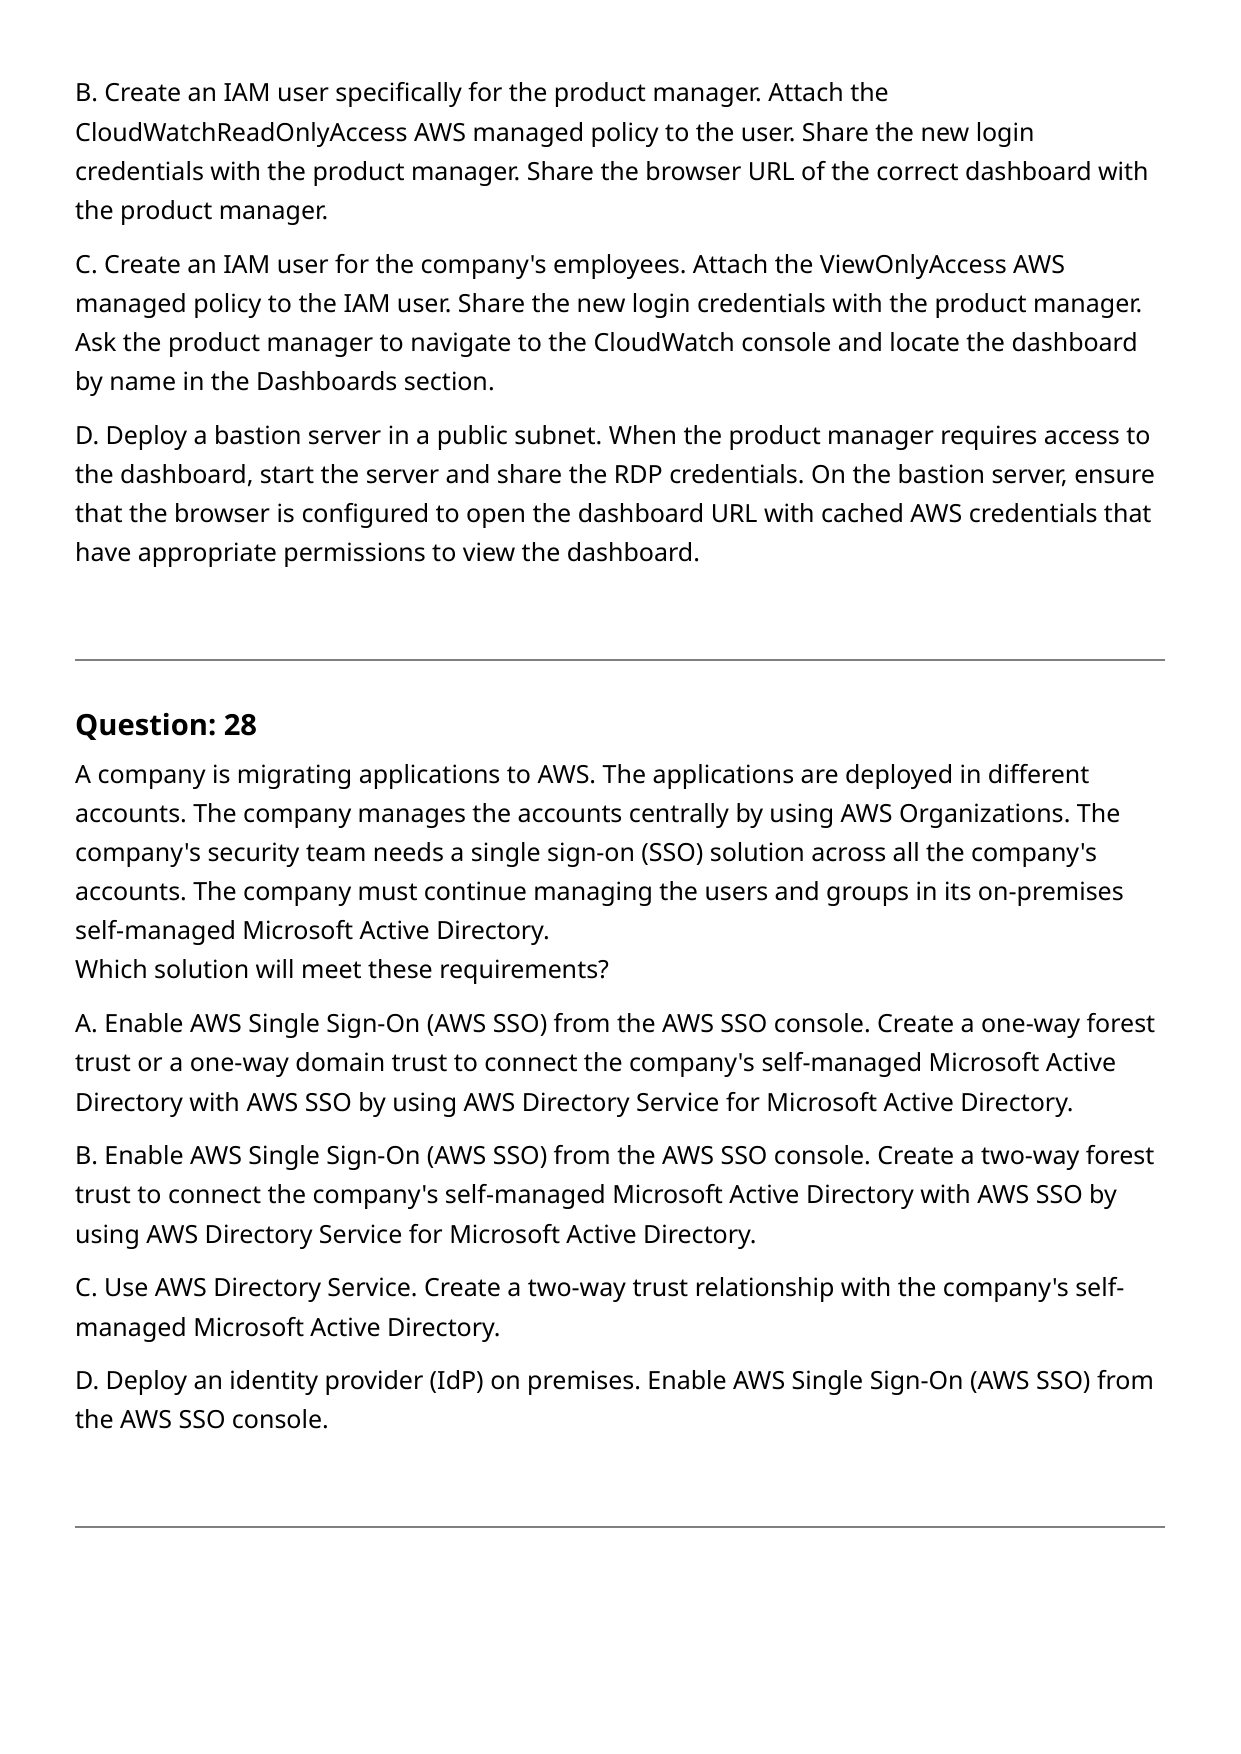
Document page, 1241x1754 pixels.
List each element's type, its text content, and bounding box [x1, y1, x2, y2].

text D. Deploy a bastion server in a public subnet. When the product manager requires access to the dashboard, start the server and share the RDP credentials. On the bastion server, ensure that the browser is configured to open the dashboard URL with cached AWS credentials that have appropriate permissions to view the dashboard. [75, 417, 1165, 569]
text C. Use AWS Directory Service. Create a two-way trust relationship with the company's self-managed Microsoft Active Directory. [75, 1270, 1165, 1343]
text A company is migrating applications to AWS. The applications are deployed in different accounts. The company manages the accounts centrally by using AWS Organizations. The company's security team needs a single sign-on (SSO) solution across all the company's accounts. The company must continue managing the users and groups in its on-premises self-managed Microsoft Active Directory. Which solution will meet these requirements? [75, 756, 1165, 986]
text A. Enable AWS Single Sign-On (AWS SSO) from the AWS SSO console. Create a one-way forest trust or a one-way domain trust to connect the company's self-managed Microsoft Active Directory with AWS SSO by using AWS Directory Service for Microsoft Active Directory. [75, 1006, 1165, 1118]
subtitle Question: 28 [75, 704, 1165, 744]
text B. Create an IAM user specifically for the product manager. Attach the CloudWatchReadOnlyAccess AWS managed policy to the user. Share the new login credentials with the product manager. Share the browser URL of the correct dashboard with the product manager. [75, 75, 1165, 227]
text B. Enable AWS Single Sign-On (AWS SSO) from the AWS SSO console. Create a two-way forest trust to connect the company's self-managed Microsoft Active Directory with AWS SSO by using AWS Directory Service for Microsoft Active Directory. [75, 1138, 1165, 1250]
text D. Deploy an identity provider (IdP) on premises. Enable AWS Single Sign-On (AWS SSO) from the AWS SSO console. [75, 1363, 1165, 1436]
text C. Create an IAM user for the company's employees. Attach the ViewOnlyAccess AWS managed policy to the IAM user. Share the new login credentials with the product manager. Ask the product manager to navigate to the CloudWatch console and locate the dashboard by name in the Dashboards section. [75, 246, 1165, 398]
